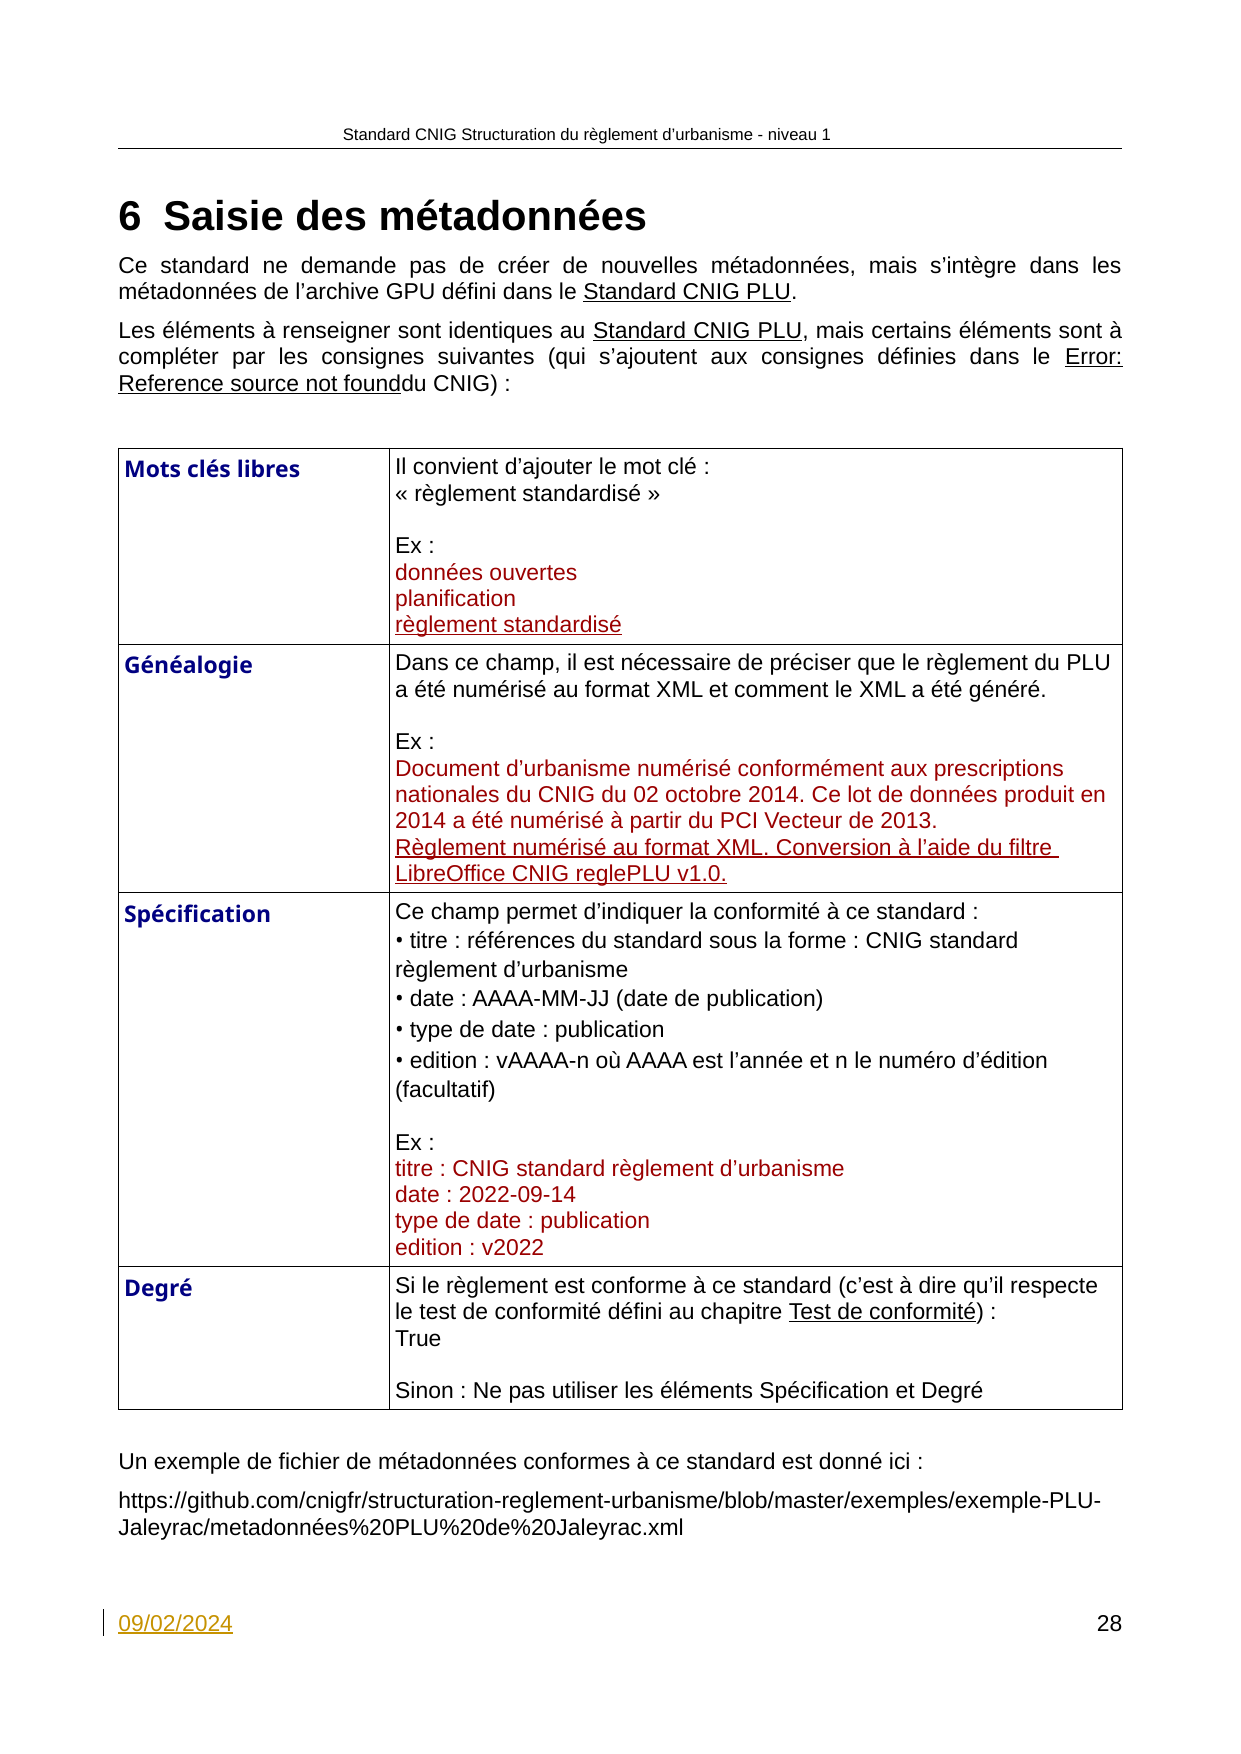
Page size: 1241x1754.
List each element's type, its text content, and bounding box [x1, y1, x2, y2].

text Les éléments à renseigner sont identiques au Standard CNIG PLU, mais certains éléments sont à compléter par les consignes suivantes (qui s’ajoutent aux consignes définies dans le Erreur : source de la référence non trouvéedu CNIG) : [118, 317, 1122, 396]
subtitle Saisie des métadonnées [118, 191, 1122, 239]
table_header Mots clés libres [119, 449, 389, 643]
text Un exemple de fichier de métadonnées conformes à ce standard est donné ici : [118, 1448, 1122, 1474]
text Ce standard ne demande pas de créer de nouvelles métadonnées, mais s’intègre dans les métadonnées de l’archive GPU défini dans le Standard CNIG PLU. [118, 252, 1122, 304]
table_cell Si le règlement est conforme à ce standard (c’est à dire qu’il respecte le test de conformité défini au chapitre Test de conformité) : True Sinon : Ne pas utiliser les éléments Spécification et Degré [390, 1267, 1122, 1409]
table_cell Spécification [119, 893, 389, 1266]
table_header Il convient d’ajouter le mot clé : « règlement standardisé » Ex : données ouvertes planification règlement standardisé [390, 449, 1122, 643]
table_cell Ce champ permet d’indiquer la conformité à ce standard : • titre : références du standard sous la forme : CNIG standard règlement d’urbanisme • date : AAAA-MM-JJ (date de publication) • type de date : publication • edition : vAAAA-n où AAAA est l’année et n le numéro d’édition (facultatif) Ex : titre : CNIG standard règlement d’urbanisme date : 2022-09-14 type de date : publication edition : v2022 [390, 893, 1122, 1266]
table_cell Dans ce champ, il est nécessaire de préciser que le règlement du PLU a été numérisé au format XML et comment le XML a été généré. Ex : Document d’urbanisme numérisé conformément aux prescriptions nationales du CNIG du 02 octobre 2014. Ce lot de données produit en 2014 a été numérisé à partir du PCI Vecteur de 2013. Règlement numérisé au format XML. Conversion à l’aide du filtre LibreOffice CNIG reglePLU v1.0. [390, 645, 1122, 892]
text https://github.com/cnigfr/structuration-reglement-urbanisme/blob/master/exemples/exemple-PLU-Jaleyrac/metadonnées%20PLU%20de%20Jaleyrac.xml [118, 1487, 1122, 1540]
table_cell Généalogie [119, 645, 389, 892]
table_cell Degré [119, 1267, 389, 1409]
